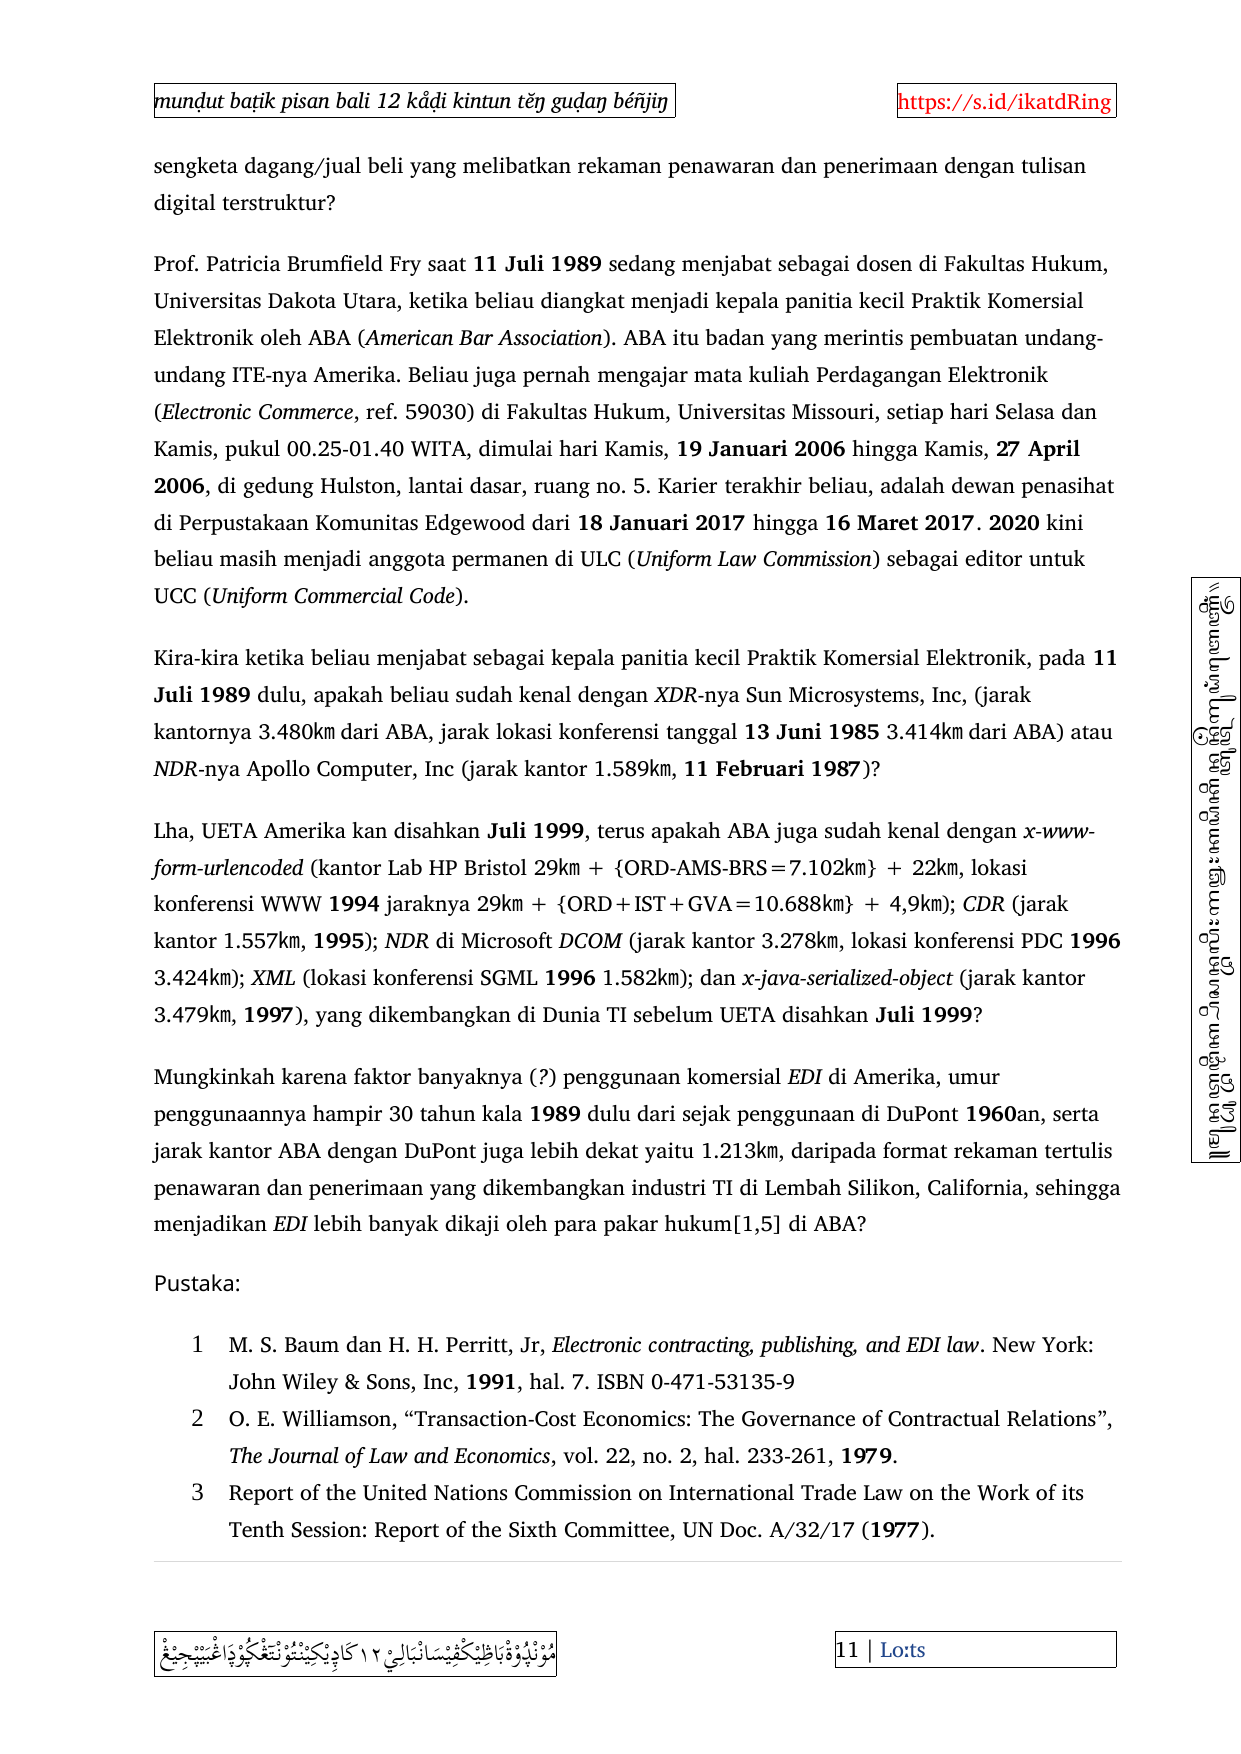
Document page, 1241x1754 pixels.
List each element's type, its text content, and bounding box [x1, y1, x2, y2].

list M. S. Baum dan H. H. Perritt, Jr, Electronic contracting, publishing, and EDI law. New York: John Wiley & Sons, Inc, 1991, hal. 7. ISBN 0-471-53135-9 [191, 1326, 1122, 1399]
subtitle Pustaka: [153, 1267, 1122, 1297]
text Mungkinkah karena faktor banyaknya (?) penggunaan komersial EDI di Amerika, umur penggunaannya hampir 30 tahun kala 1989 dulu dari sejak penggunaan di DuPont 1960an, serta jarak kantor ABA dengan DuPont juga lebih dekat yaitu 1.213㎞, daripada format rekaman tertulis penawaran dan penerimaan yang dikembangkan industri TI di Lembah Silikon, California, sehingga menjadikan EDI lebih banyak dikaji oleh para pakar hukum[1,5] di ABA? [153, 1058, 1122, 1241]
text Lha, UETA Amerika kan disahkan Juli 1999, terus apakah ABA juga sudah kenal dengan x-www-form-urlencoded (kantor Lab HP Bristol 29㎞ + {ORD-AMS-BRS=7.102㎞} + 22㎞, lokasi konferensi WWW 1994 jaraknya 29㎞ + {ORD+IST+GVA=10.688㎞} + 4,9㎞); CDR (jarak kantor 1.557㎞, 1995); NDR di Microsoft DCOM (jarak kantor 3.278㎞, lokasi konferensi PDC 1996 3.424㎞); XML (lokasi konferensi SGML 1996 1.582㎞); dan x-java-serialized-object (jarak kantor 3.479㎞, 1997), yang dikembangkan di Dunia TI sebelum UETA disahkan Juli 1999? [153, 812, 1122, 1032]
text Prof. Patricia Brumfield Fry saat 11 Juli 1989 sedang menjabat sebagai dosen di Fakultas Hukum, Universitas Dakota Utara, ketika beliau diangkat menjadi kepala panitia kecil Praktik Komersial Elektronik oleh ABA (American Bar Association). ABA itu badan yang merintis pembuatan undang-undang ITE-nya Amerika. Beliau juga pernah mengajar mata kuliah Perdagangan Elektronik (Electronic Commerce, ref. 59030) di Fakultas Hukum, Universitas Missouri, setiap hari Selasa dan Kamis, pukul 00.25-01.40 WITA, dimulai hari Kamis, 19 Januari 2006 hingga Kamis, 27 April 2006, di gedung Hulston, lantai dasar, ruang no. 5. Karier terakhir beliau, adalah dewan penasihat di Perpustakaan Komunitas Edgewood dari 18 Januari 2017 hingga 16 Maret 2017. 2020 kini beliau masih menjadi anggota permanen di ULC (Uniform Law Commission) sebagai editor untuk UCC (Uniform Commercial Code). [153, 246, 1122, 613]
text sengketa dagang/jual beli yang melibatkan rekaman penawaran dan penerimaan dengan tulisan digital terstruktur? [153, 147, 1122, 219]
list Report of the United Nations Commission on International Trade Law on the Work of its Tenth Session: Report of the Sixth Committee, UN Doc. A/32/17 (1977). [191, 1474, 1122, 1547]
text Kira-kira ketika beliau menjabat sebagai kepala panitia kecil Praktik Komersial Elektronik, pada 11 Juli 1989 dulu, apakah beliau sudah kenal dengan XDR-nya Sun Microsystems, Inc, (jarak kantornya 3.480㎞ dari ABA, jarak lokasi konferensi tanggal 13 Juni 1985 3.414㎞ dari ABA) atau NDR-nya Apollo Computer, Inc (jarak kantor 1.589㎞, 11 Februari 1987)? [153, 639, 1122, 786]
list O. E. Williamson, “Transaction-Cost Economics: The Governance of Contractual Relations”, The Journal of Law and Economics, vol. 22, no. 2, hal. 233-261, 1979. [191, 1400, 1122, 1473]
